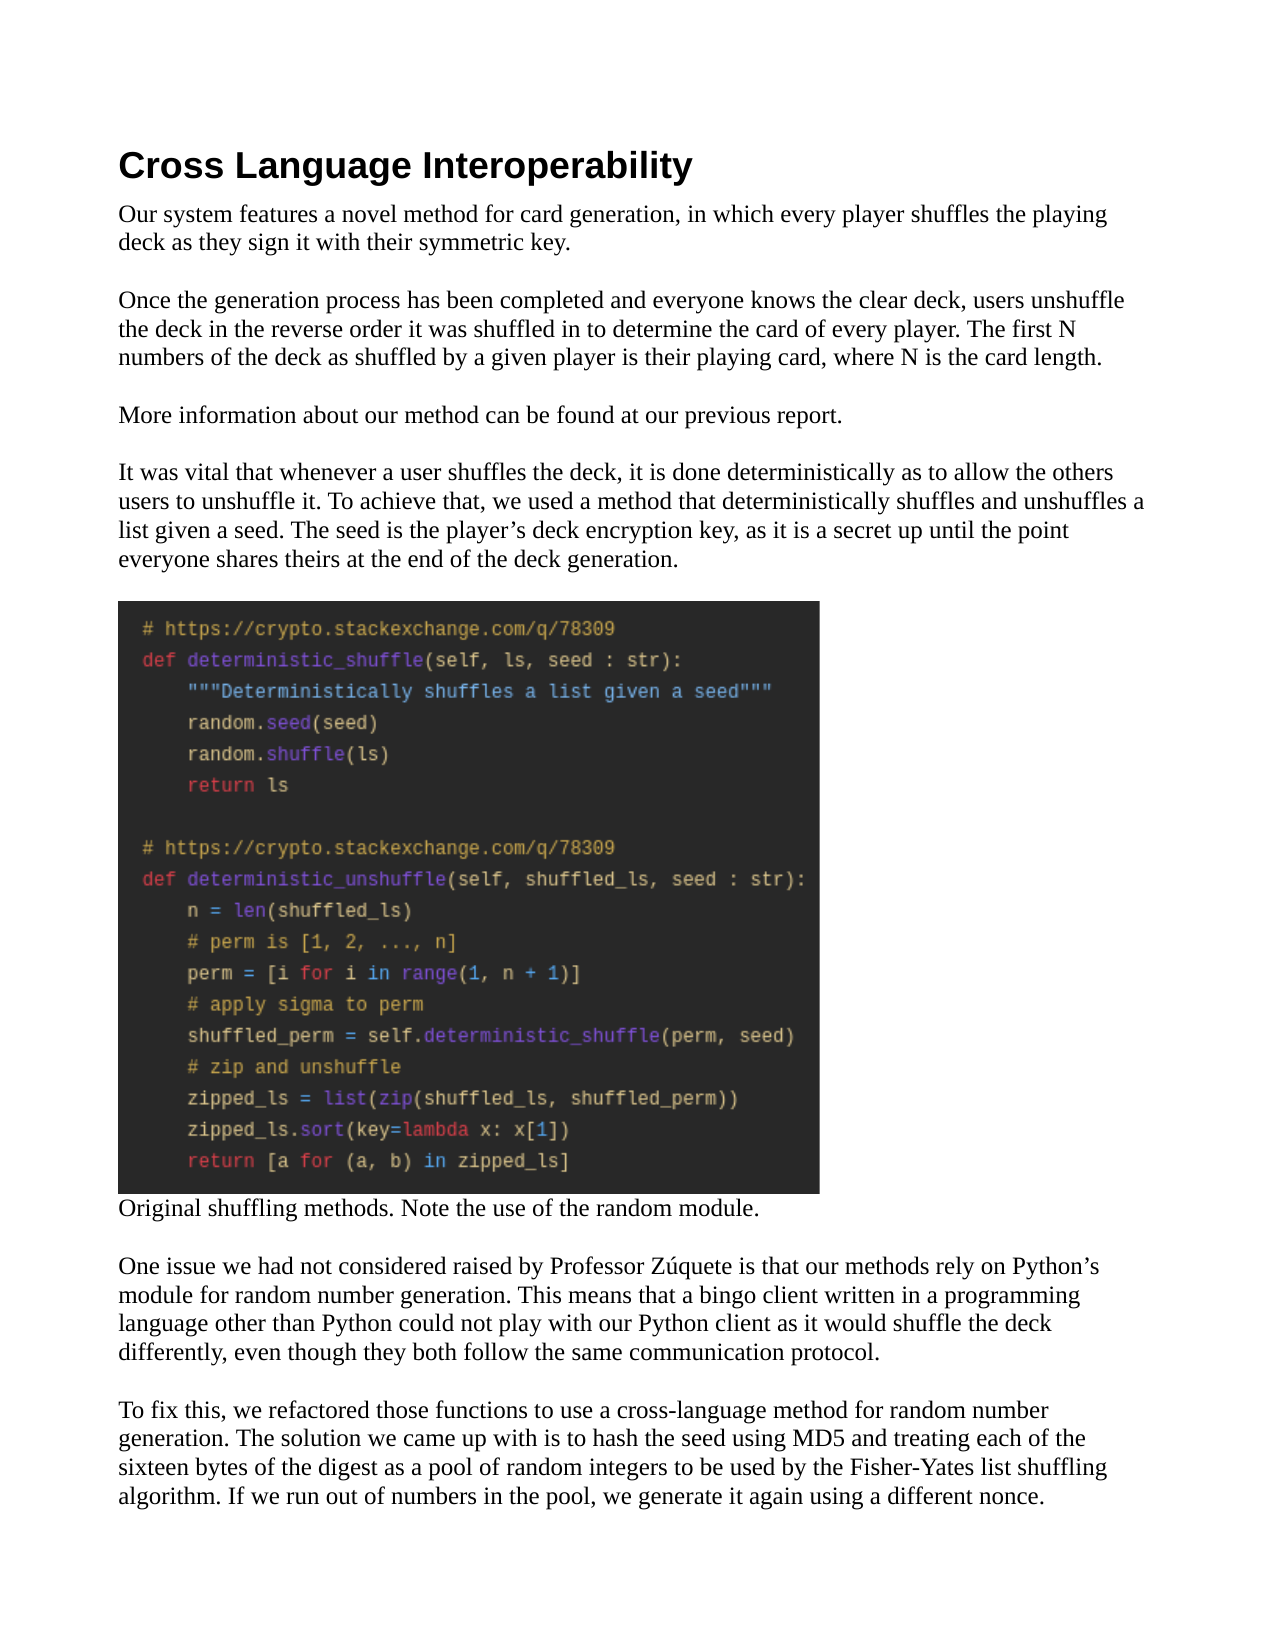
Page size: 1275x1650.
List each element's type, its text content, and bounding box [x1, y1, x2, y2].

text Original shuffling methods. Note the use of the random module. [118, 1193, 1157, 1222]
text Once the generation process has been completed and everyone knows the clear deck, users unshuffle the deck in the reverse order it was shuffled in to determine the card of every player. The first N numbers of the deck as shuffled by a given player is their playing card, where N is the card length. [118, 285, 1157, 371]
text One issue we had not considered raised by Professor Zúquete is that our methods rely on Python’s module for random number generation. This means that a bingo client written in a programming language other than Python could not play with our Python client as it would shuffle the deck differently, even though they both follow the same communication protocol. [118, 1251, 1157, 1366]
text More information about our method can be found at our previous report. [118, 400, 1157, 429]
text It was vital that whenever a user shuffles the deck, it is done deterministically as to allow the others users to unshuffle it. To achieve that, we used a method that deterministically shuffles and unshuffles a list given a seed. The seed is the player’s deck encryption key, as it is a secret up until the point everyone shares theirs at the end of the deck generation. [118, 457, 1157, 572]
text Our system features a novel method for card generation, in which every player shuffles the playing deck as they sign it with their symmetric key. [118, 199, 1157, 256]
subtitle Cross Language Interoperability [118, 143, 1157, 186]
picture [118, 601, 820, 1194]
text To fix this, we refactored those functions to use a cross-language method for random number generation. The solution we came up with is to hash the seed using MD5 and treating each of the sixteen bytes of the digest as a pool of random integers to be used by the Fisher-Yates list shuffling algorithm. If we run out of numbers in the pool, we generate it again using a different nonce. [118, 1395, 1157, 1510]
